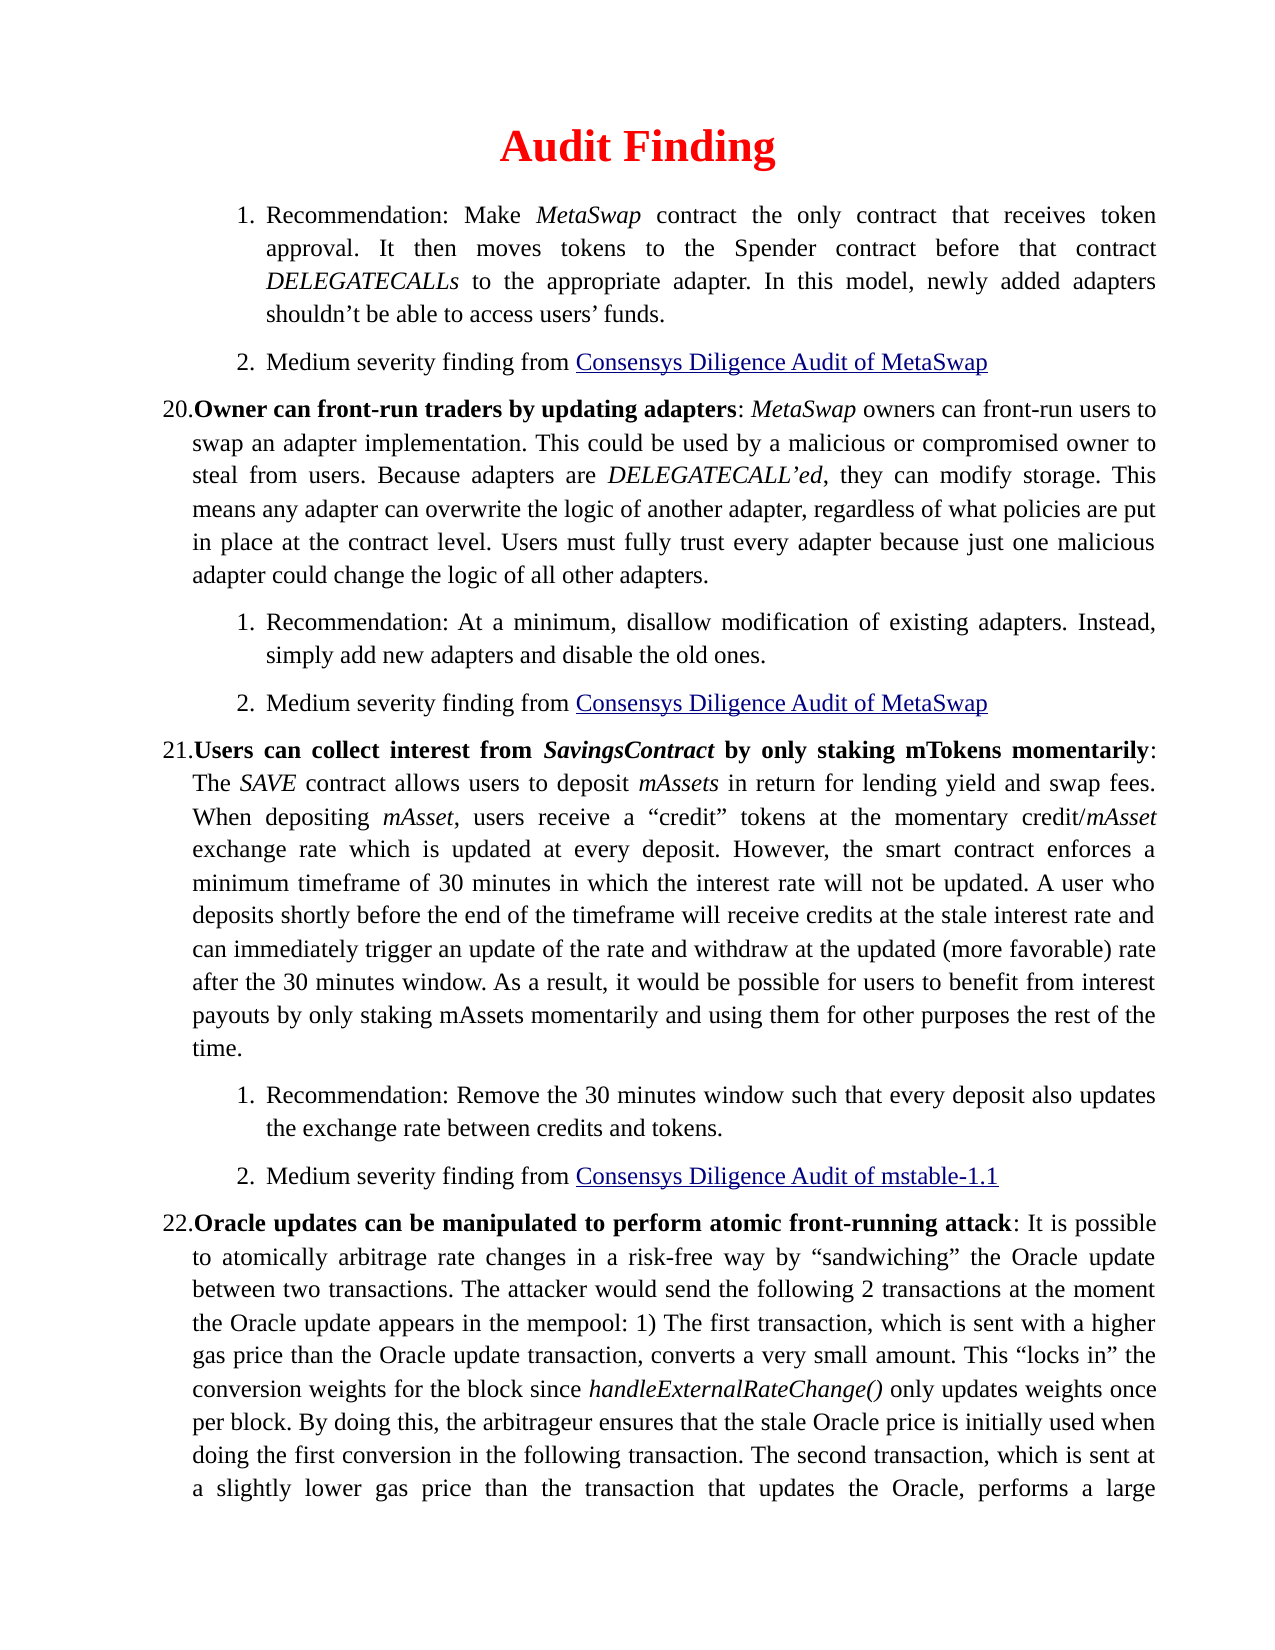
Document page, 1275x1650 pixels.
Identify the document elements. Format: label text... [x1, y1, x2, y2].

list Users can collect interest from SavingsContract by only staking mTokens momentarily: The SAVE contract allows users to deposit mAssets in return for lending yield and swap fees. When depositing mAsset, users receive a “credit” tokens at the momentary credit/mAsset exchange rate which is updated at every deposit. However, the smart contract enforces a minimum timeframe of 30 minutes in which the interest rate will not be updated. A user who deposits shortly before the end of the timeframe will receive credits at the stale interest rate and can immediately trigger an update of the rate and withdraw at the updated (more favorable) rate after the 30 minutes window. As a result, it would be possible for users to benefit from interest payouts by only staking mAssets momentarily and using them for other purposes the rest of the time. [162, 736, 1157, 1061]
list Medium severity finding from Consensys Diligence Audit of mstable-1.1 [236, 1161, 1157, 1190]
list Recommendation: Remove the 30 minutes window such that every deposit also updates the exchange rate between credits and tokens. [236, 1080, 1157, 1142]
list Medium severity finding from Consensys Diligence Audit of MetaSwap [236, 347, 1157, 376]
list Owner can front-run traders by updating adapters: MetaSwap owners can front-run users to swap an adapter implementation. This could be used by a malicious or compromised owner to steal from users. Because adapters are DELEGATECALL’ed, they can modify storage. This means any adapter can overwrite the logic of another adapter, regardless of what policies are put in place at the contract level. Users must fully trust every adapter because just one malicious adapter could change the logic of all other adapters. [162, 394, 1157, 588]
list Medium severity finding from Consensys Diligence Audit of MetaSwap [236, 688, 1157, 717]
list Recommendation: At a minimum, disallow modification of existing adapters. Instead, simply add new adapters and disable the old ones. [236, 607, 1157, 669]
list Recommendation: Make MetaSwap contract the only contract that receives token approval. It then moves tokens to the Spender contract before that contract DELEGATECALLs to the appropriate adapter. In this model, newly added adapters shouldn’t be able to access users’ funds. [236, 200, 1157, 328]
list Oracle updates can be manipulated to perform atomic front-running attack: It is possible to atomically arbitrage rate changes in a risk-free way by “sandwiching” the Oracle update between two transactions. The attacker would send the following 2 transactions at the moment the Oracle update appears in the mempool: 1) The first transaction, which is sent with a higher gas price than the Oracle update transaction, converts a very small amount. This “locks in” the conversion weights for the block since handleExternalRateChange() only updates weights once per block. By doing this, the arbitrageur ensures that the stale Oracle price is initially used when doing the first conversion in the following transaction. The second transaction, which is sent at a slightly lower gas price than the transaction that updates the Oracle, performs a large [162, 1208, 1157, 1501]
